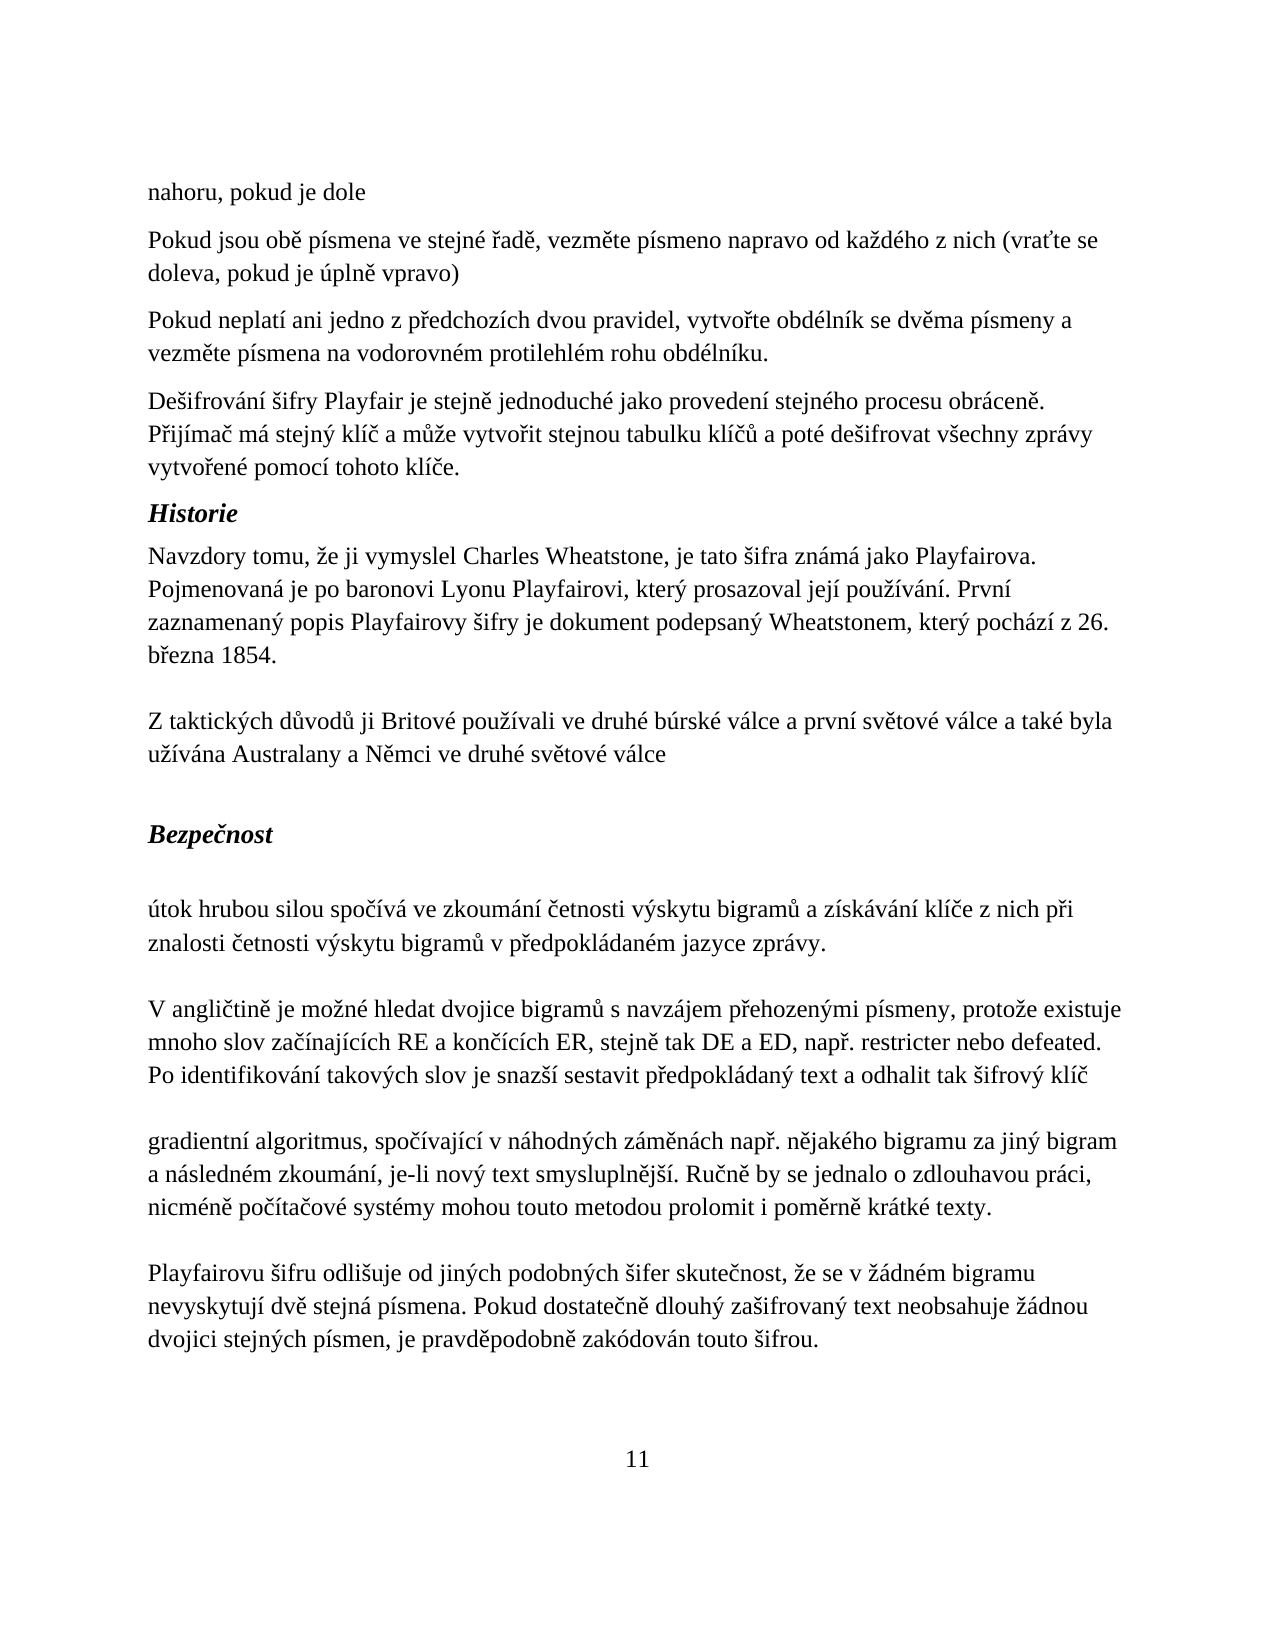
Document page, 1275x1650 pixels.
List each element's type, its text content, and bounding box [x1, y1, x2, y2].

text nahoru, pokud je dole [148, 177, 1127, 206]
subtitle Bezpečnost [148, 818, 1127, 849]
text gradientní algoritmus, spočívající v náhodných záměnách např. nějakého bigramu za jiný bigram a následném zkoumání, je-li nový text smysluplnější. Ručně by se jednalo o zdlouhavou práci, nicméně počítačové systémy mohou touto metodou prolomit i poměrně krátké texty. [148, 1126, 1127, 1221]
text Dešifrování šifry Playfair je stejně jednoduché jako provedení stejného procesu obráceně. Přijímač má stejný klíč a může vytvořit stejnou tabulku klíčů a poté dešifrovat všechny zprávy vytvořené pomocí tohoto klíče. [148, 386, 1127, 481]
text V angličtině je možné hledat dvojice bigramů s navzájem přehozenými písmeny, protože existuje mnoho slov začínajících RE a končících ER, stejně tak DE a ED, např. restricter nebo defeated. Po identifikování takových slov je snazší sestavit předpokládaný text a odhalit tak šifrový klíč [148, 994, 1127, 1088]
text útok hrubou silou spočívá ve zkoumání četnosti výskytu bigramů a získávání klíče z nich při znalosti četnosti výskytu bigramů v předpokládaném jazyce zprávy. [148, 894, 1127, 956]
text Z taktických důvodů ji Britové používali ve druhé búrské válce a první světové válce a také byla užívána Australany a Němci ve druhé světové válce [148, 706, 1127, 768]
subtitle Historie [148, 498, 1127, 529]
text Pokud jsou obě písmena ve stejné řadě, vezměte písmeno napravo od každého z nich (vraťte se doleva, pokud je úplně vpravo) [148, 225, 1127, 287]
text Playfairovu šifru odlišuje od jiných podobných šifer skutečnost, že se v žádném bigramu nevyskytují dvě stejná písmena. Pokud dostatečně dlouhý zašifrovaný text neobsahuje žádnou dvojici stejných písmen, je pravděpodobně zakódován touto šifrou. [148, 1258, 1127, 1353]
text Pokud neplatí ani jedno z předchozích dvou pravidel, vytvořte obdélník se dvěma písmeny a vezměte písmena na vodorovném protilehlém rohu obdélníku. [148, 305, 1127, 367]
text Navzdory tomu, že ji vymyslel Charles Wheatstone, je tato šifra známá jako Playfairova. Pojmenovaná je po baronovi Lyonu Playfairovi, který prosazoval její používání. První zaznamenaný popis Playfairovy šifry je dokument podepsaný Wheatstonem, který pochází z 26. března 1854. [148, 541, 1127, 669]
